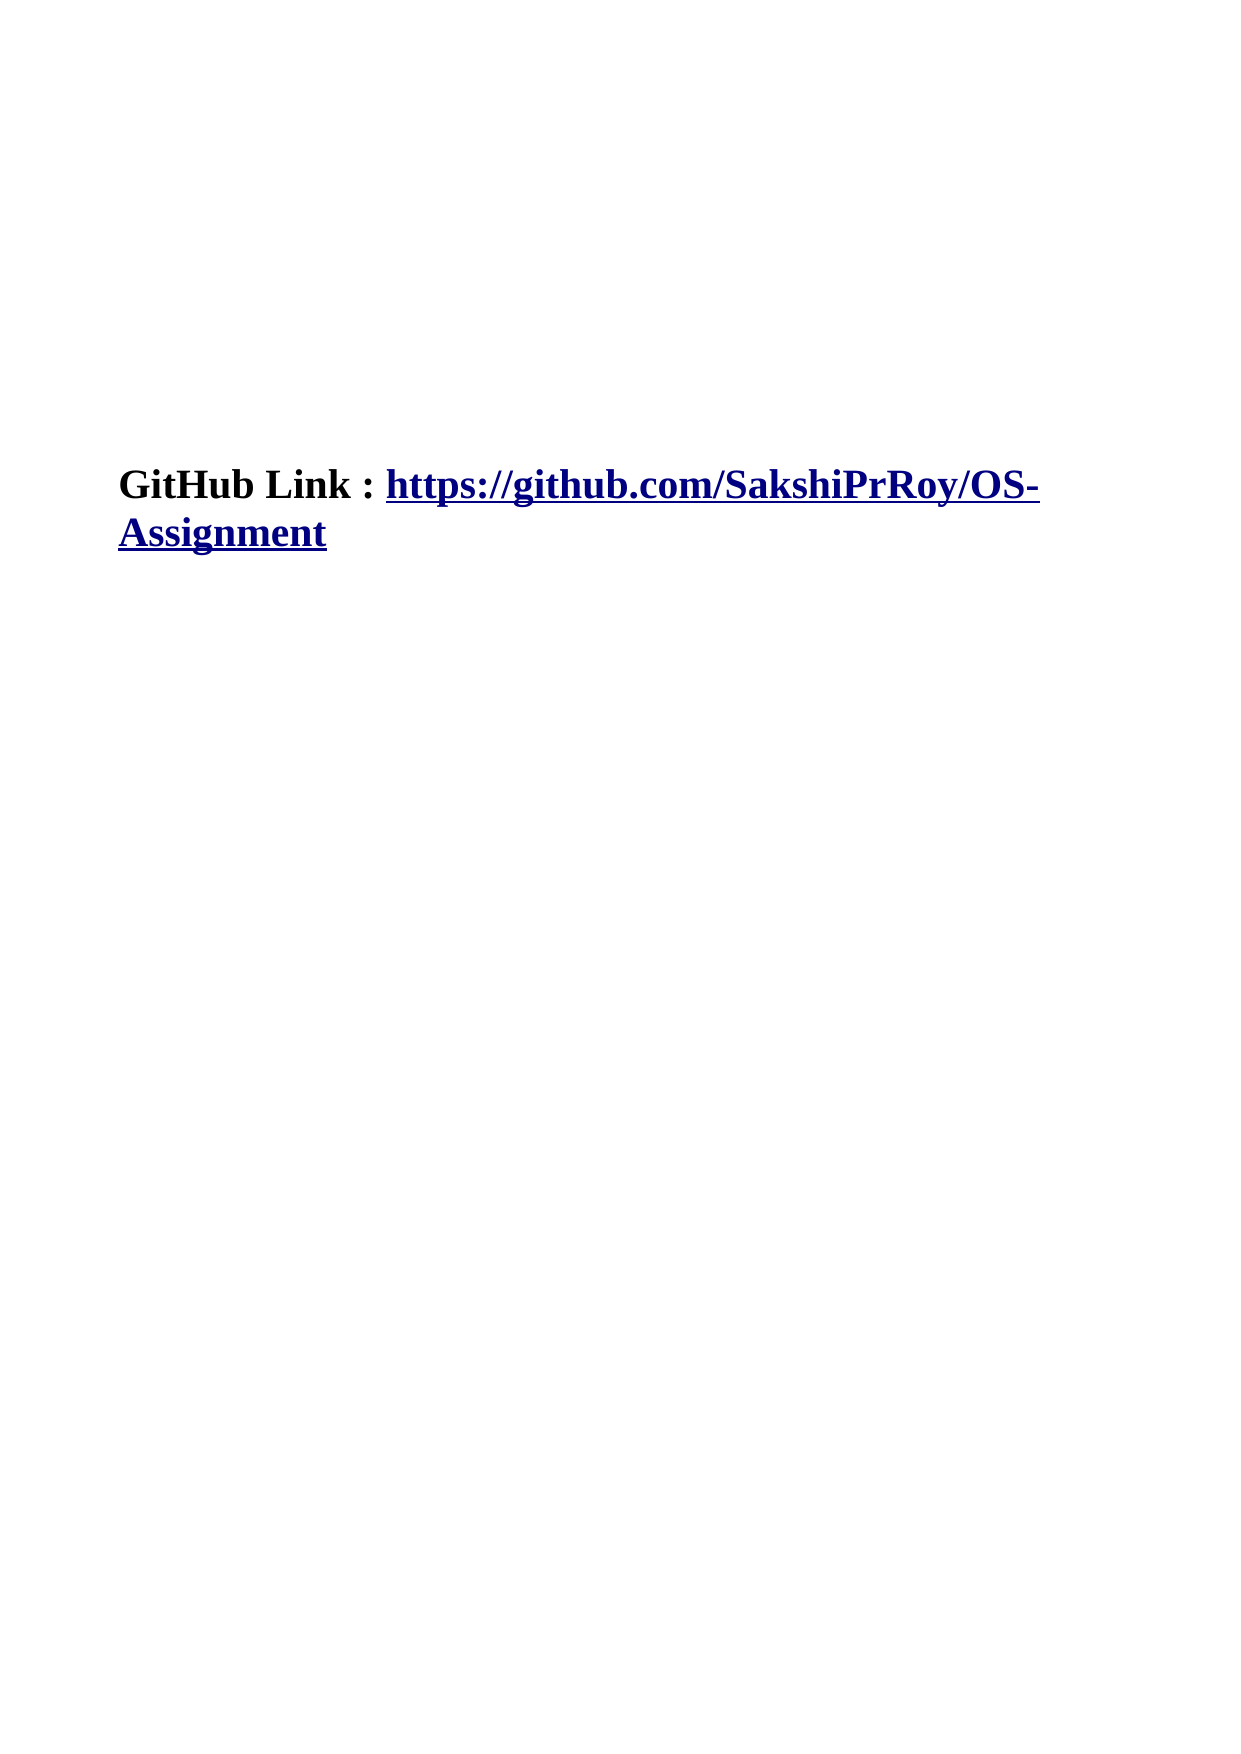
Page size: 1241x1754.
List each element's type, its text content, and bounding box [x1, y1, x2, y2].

text GitHub Link : https://github.com/SakshiPrRoy/OS-Assignment [118, 459, 1122, 555]
